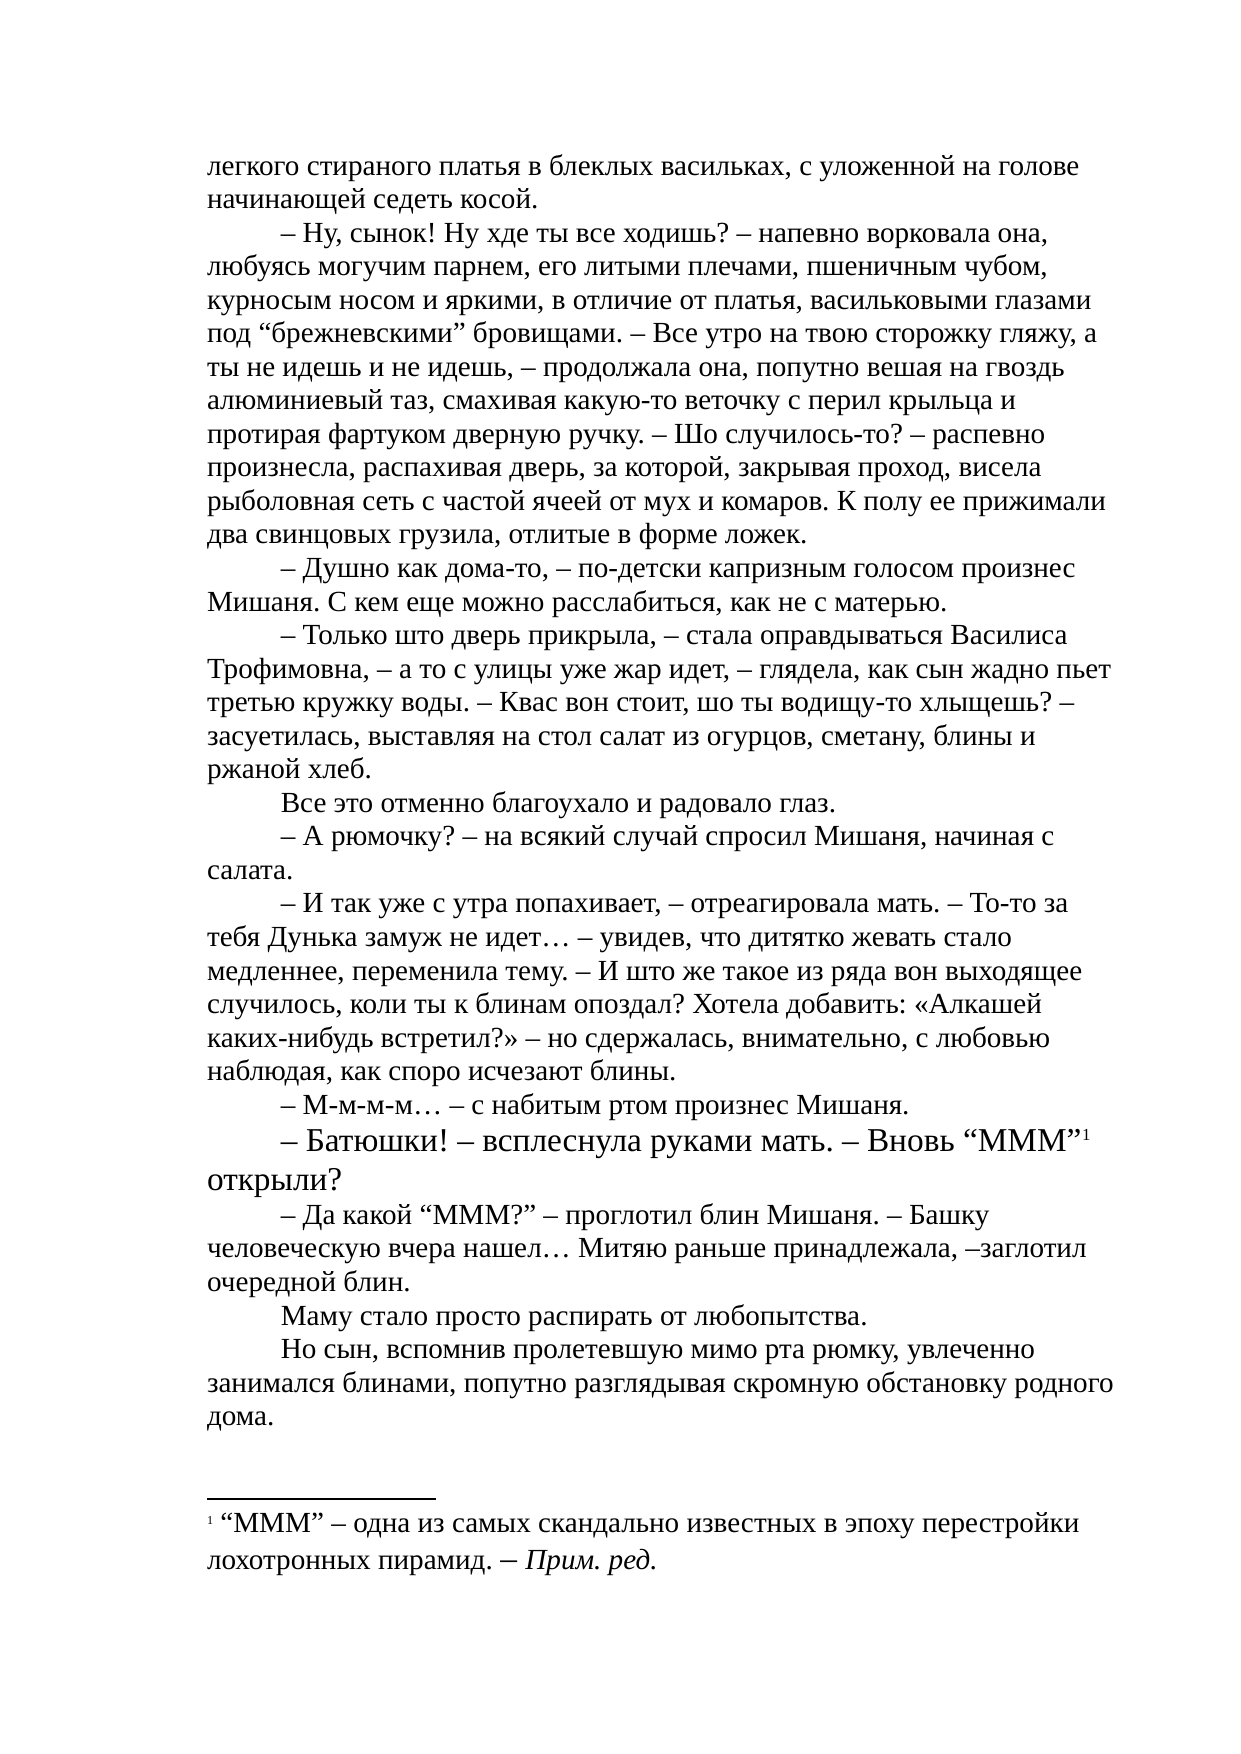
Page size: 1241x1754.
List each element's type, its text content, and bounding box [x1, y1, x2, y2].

text Но сын, вспомнив пролетевшую мимо рта рюмку, увлеченно занимался блинами, попутно разглядывая скромную обстановку родного дома. [207, 1331, 1122, 1432]
text – Ну, сынок! Ну хде ты все ходишь? – напевно ворковала она, любуясь могучим парнем, его литыми плечами, пшеничным чубом, курносым носом и яркими, в отличие от платья, васильковыми глазами под “брежневскими” бровищами. – Все утро на твою сторожку гляжу, а ты не идешь и не идешь, – продолжала она, попутно вешая на гвоздь алюминиевый таз, смахивая какую-то веточку с перил крыльца и протирая фартуком дверную ручку. – Шо случилось-то? – распевно произнесла, распахивая дверь, за которой, закрывая проход, висела рыболовная сеть с частой ячеей от мух и комаров. К полу ее прижимали два свинцовых грузила, отлитые в форме ложек. [207, 215, 1122, 550]
text – И так уже с утра попахивает, – отреагировала мать. – То-то за тебя Дунька замуж не идет… – увидев, что дитятко жевать стало медленнее, переменила тему. – И што же такое из ряда вон выходящее случилось, коли ты к блинам опоздал? Хотела добавить: «Алкашей каких-нибудь встретил?» – но сдержалась, внимательно, с любовью наблюдая, как споро исчезают блины. [207, 886, 1122, 1087]
text – М-м-м-м… – с набитым ртом произнес Мишаня. [207, 1087, 1122, 1120]
text Все это отменно благоухало и радовало глаз. [207, 785, 1122, 818]
text легкого стираного платья в блеклых васильках, с уложенной на голове начинающей седеть косой. [207, 148, 1122, 215]
text – Да какой “МММ?” – проглотил блин Мишаня. – Башку человеческую вчера нашел… Митяю раньше принадлежала, –заглотил очередной блин. [207, 1197, 1122, 1298]
text – Только што дверь прикрыла, – стала оправдываться Василиса Трофимовна, – а то с улицы уже жар идет, – глядела, как сын жадно пьет третью кружку воды. – Квас вон стоит, шо ты водищу-то хлыщешь? – засуетилась, выставляя на стол салат из огурцов, сметану, блины и ржаной хлеб. [207, 617, 1122, 785]
text Маму стало просто распирать от любопытства. [207, 1298, 1122, 1331]
text – А рюмочку? – на всякий случай спросил Мишаня, начиная с салата. [207, 818, 1122, 886]
text – Батюшки! – всплеснула руками мать. – Вновь “МММ” открыли? [207, 1120, 1122, 1197]
text – Душно как дома-то, – по-детски капризным голосом произнес Мишаня. С кем еще можно расслабиться, как не с матерью. [207, 550, 1122, 617]
text “МММ” – одна из самых скандально известных в эпоху перестройки лохотронных пирамид. – Прим. ред. [207, 1505, 1122, 1577]
